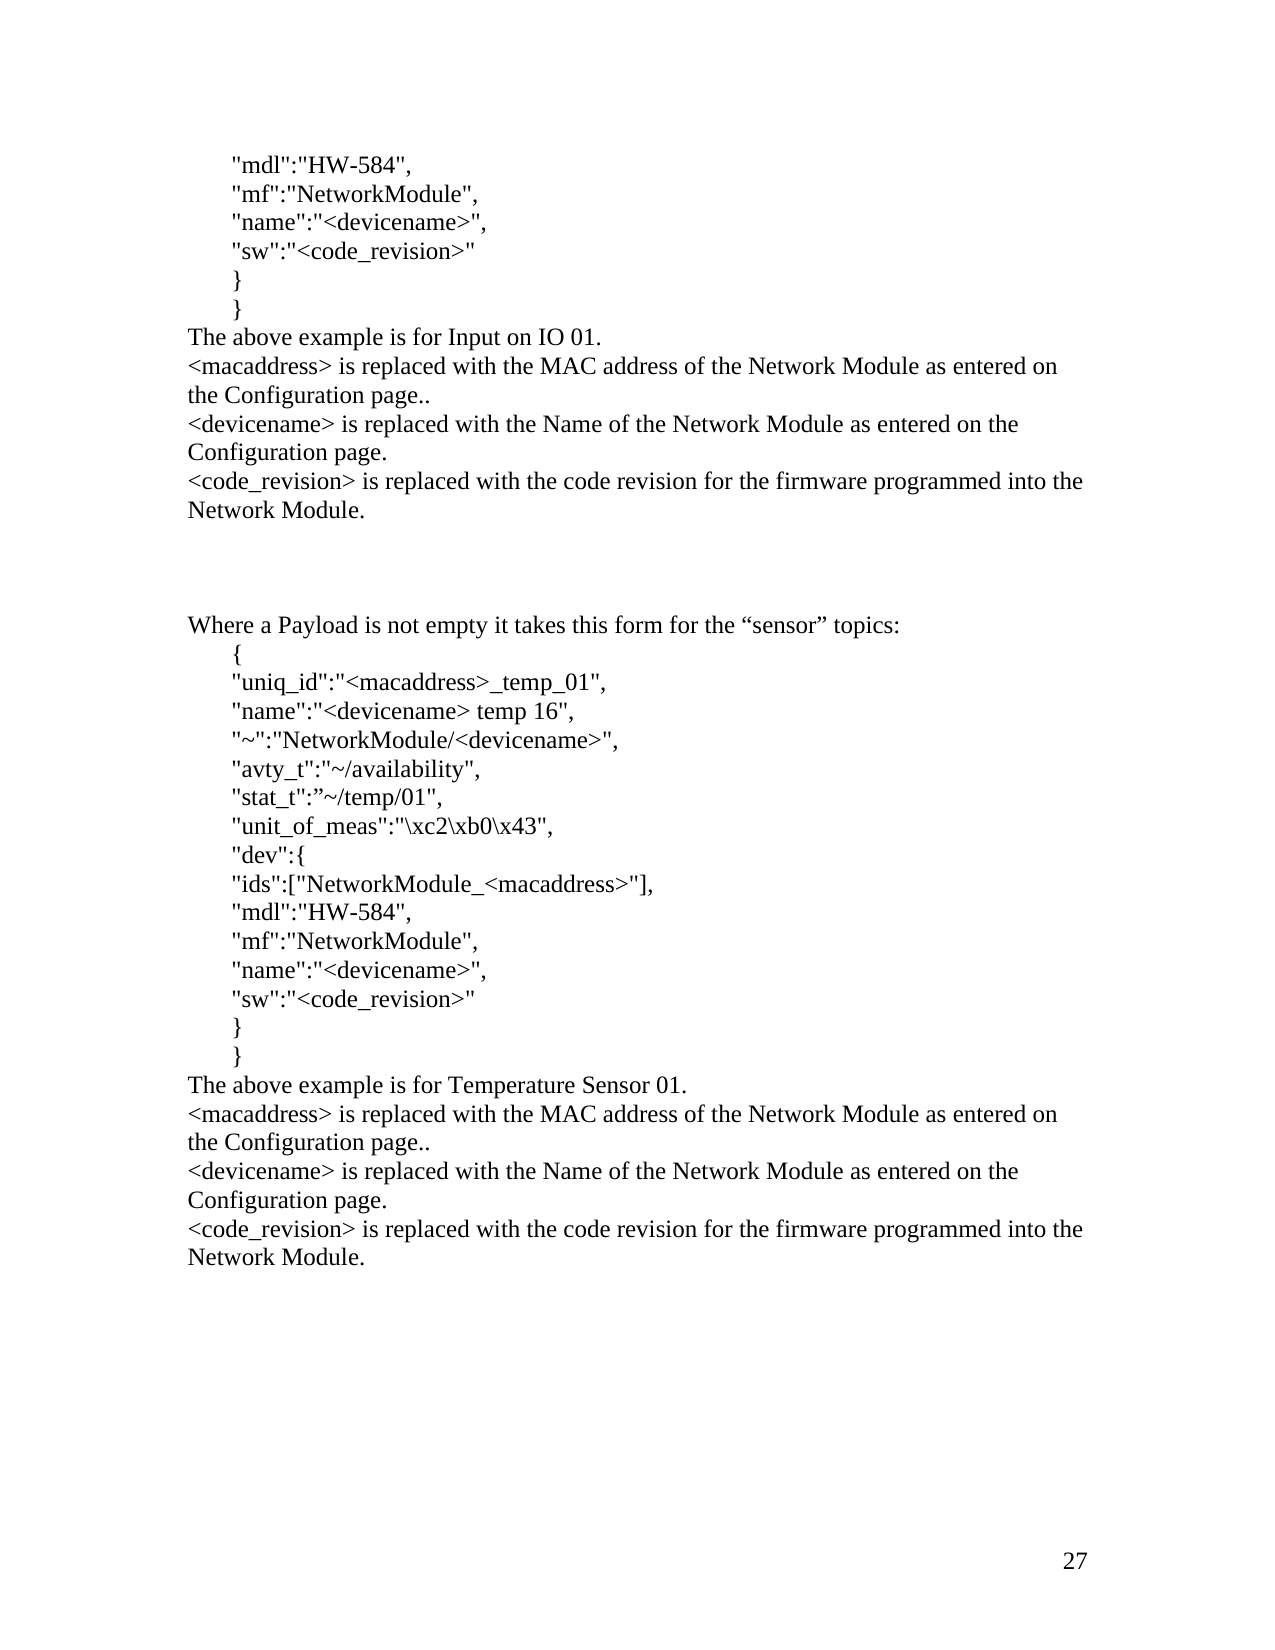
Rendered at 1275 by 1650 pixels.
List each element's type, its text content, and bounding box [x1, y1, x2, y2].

text <code_revision> is replaced with the code revision for the firmware programmed into the Network Module. [187, 466, 1087, 524]
text "mdl":"HW-584", [187, 150, 1087, 179]
text } [187, 1012, 1087, 1041]
text <devicename> is replaced with the Name of the Network Module as entered on the Configuration page. [187, 409, 1087, 466]
text "~":"NetworkModule/<devicename>", [187, 725, 1087, 754]
text <code_revision> is replaced with the code revision for the firmware programmed into the Network Module. [187, 1214, 1087, 1271]
text } [187, 294, 1087, 322]
text <macaddress> is replaced with the MAC address of the Network Module as entered on the Configuration page.. [187, 351, 1087, 409]
text "ids":["NetworkModule_<macaddress>"], [187, 869, 1087, 897]
text "avty_t":"~/availability", [187, 754, 1087, 782]
text The above example is for Input on IO 01. [187, 322, 1087, 351]
text "dev":{ [187, 840, 1087, 869]
text "mf":"NetworkModule", [187, 179, 1087, 207]
text "unit_of_meas":"\xc2\xb0\x43", [187, 811, 1087, 840]
text Where a Payload is not empty it takes this form for the “sensor” topics: [187, 610, 1087, 639]
text "mf":"NetworkModule", [187, 926, 1087, 955]
text "uniq_id":"<macaddress>_temp_01", [187, 667, 1087, 696]
text "stat_t":”~/temp/01", [187, 782, 1087, 811]
text } [187, 1041, 1087, 1070]
text } [187, 265, 1087, 294]
text "name":"<devicename>", [187, 955, 1087, 984]
text "sw":"<code_revision>" [187, 984, 1087, 1012]
text <macaddress> is replaced with the MAC address of the Network Module as entered on the Configuration page.. [187, 1099, 1087, 1156]
text "name":"<devicename>", [187, 207, 1087, 236]
text "name":"<devicename> temp 16", [187, 696, 1087, 725]
text { [187, 639, 1087, 667]
text "mdl":"HW-584", [187, 897, 1087, 926]
text "sw":"<code_revision>" [187, 236, 1087, 265]
text <devicename> is replaced with the Name of the Network Module as entered on the Configuration page. [187, 1156, 1087, 1214]
text The above example is for Temperature Sensor 01. [187, 1070, 1087, 1099]
